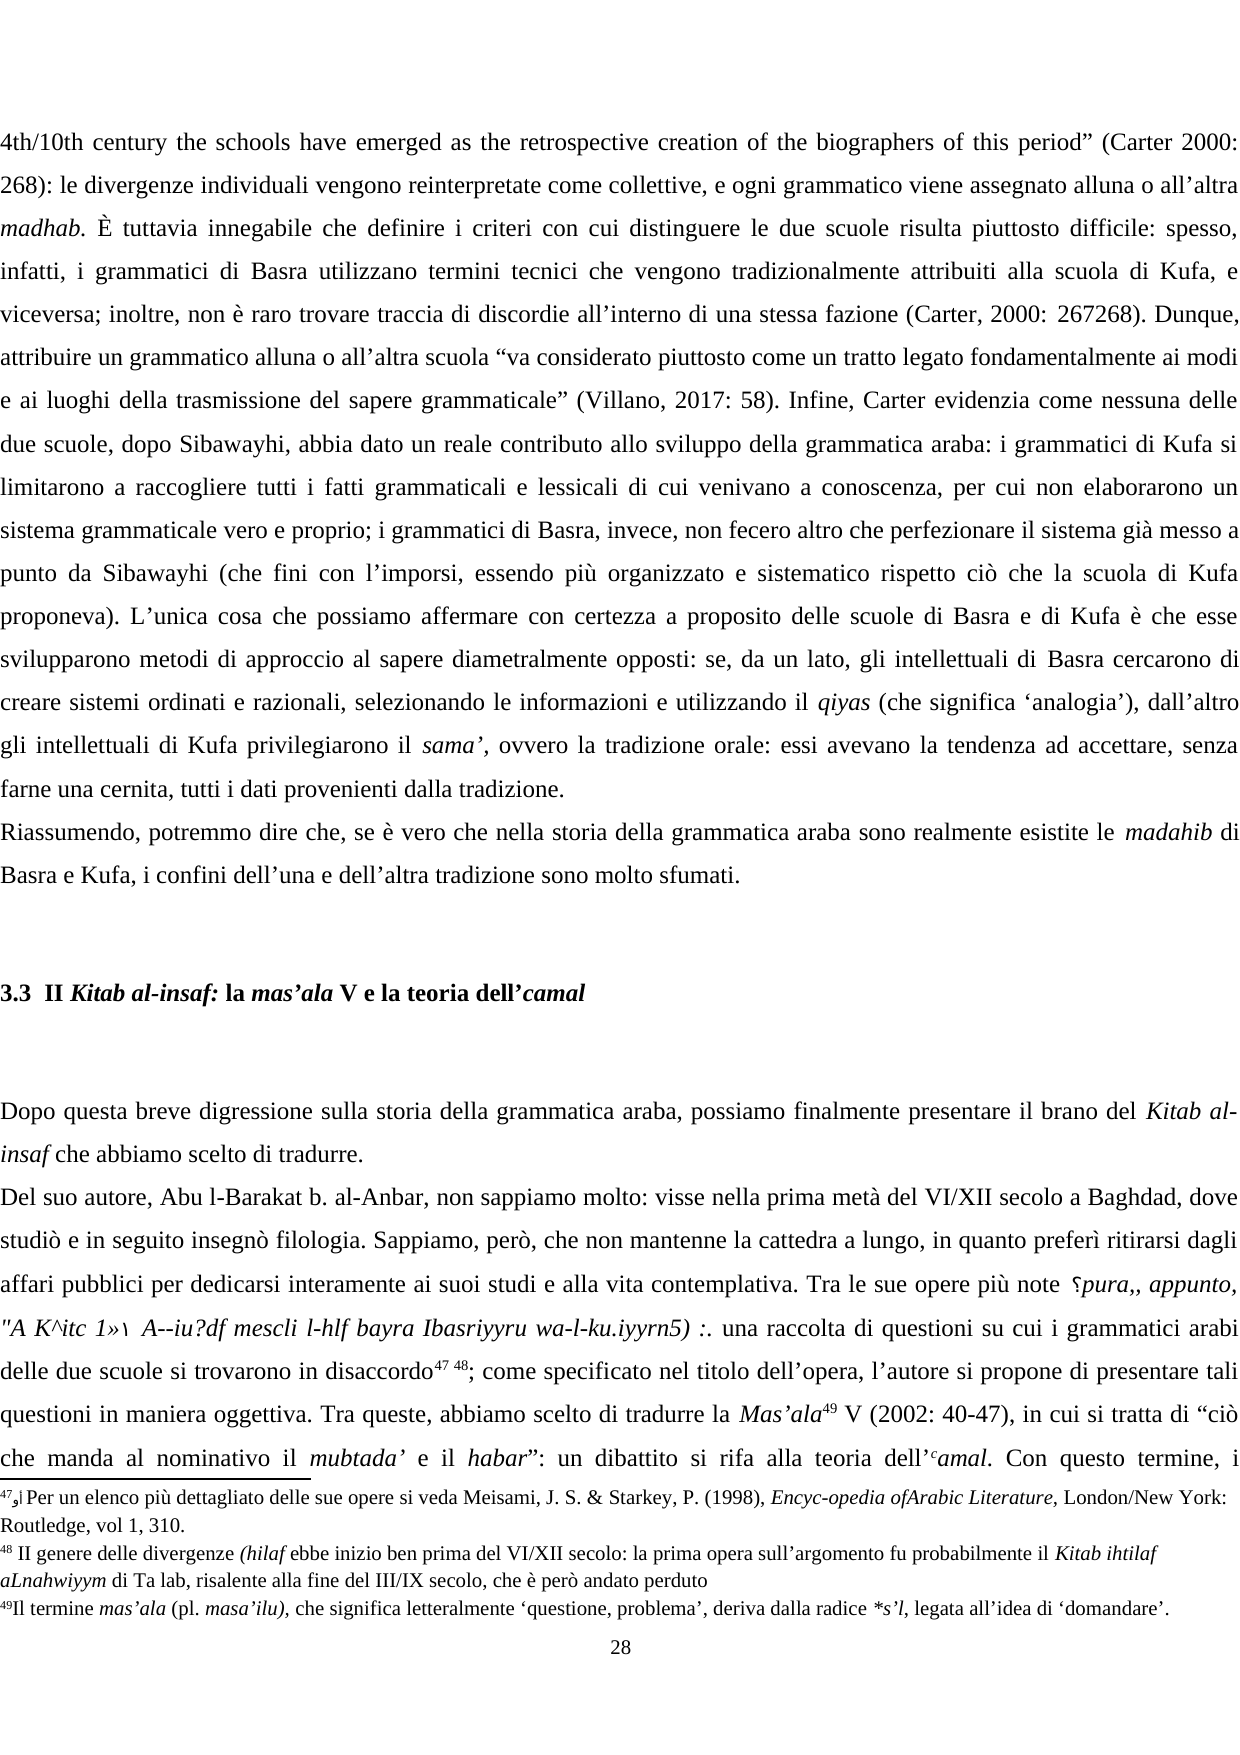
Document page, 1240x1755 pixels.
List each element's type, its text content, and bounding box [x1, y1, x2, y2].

text Il termine mas’ala (pl. masa’ilu), che significa letteralmente ‘questione, problema’, deriva dalla radice *s’l, legata all’idea di ‘domandare’. [0, 1596, 1239, 1620]
subtitle 3.3 II Kitab al-insaf: la mas’ala V e la teoria dell’camal [0, 978, 1239, 1007]
text أو Per un elenco più dettagliato delle sue opere si veda Meisami, J. S. & Starkey, P. (1998), Encyc-opedia ofArabic Literature, London/New York: Routledge, vol 1, 310. [0, 1485, 1239, 1537]
text 4th/10th century the schools have emerged as the retrospective creation of the biographers of this period” (Carter 2000: 268): le divergenze individuali vengono reinterpretate come collettive, e ogni grammatico viene assegnato alluna o all’altra madhab. È tuttavia innegabile che definire i criteri con cui distinguere le due scuole risulta piuttosto difficile: spesso, infatti, i grammatici di Basra utilizzano termini tecnici che vengono tradizionalmente attribuiti alla scuola di Kufa, e viceversa; inoltre, non è raro trovare traccia di discordie all’interno di una stessa fazione (Carter, 2000: 267­268). Dunque, attribuire un grammatico alluna o all’altra scuola “va considerato piuttosto come un tratto legato fondamentalmente ai modi e ai luoghi della trasmissione del sapere grammaticale” (Villano, 2017: 58). Infine, Carter evidenzia come nessuna delle due scuole, dopo Sibawayhi, abbia dato un reale contributo allo sviluppo della grammatica araba: i grammatici di Kufa si limitarono a raccogliere tutti i fatti grammaticali e lessicali di cui venivano a conoscenza, per cui non elaborarono un sistema grammaticale vero e proprio; i grammatici di Basra, invece, non fecero altro che perfezionare il sistema già messo a punto da Sibawayhi (che fini con l’imporsi, essendo più organizzato e sistematico rispetto ciò che la scuola di Kufa proponeva). L’unica cosa che possiamo affermare con certezza a proposito delle scuole di Basra e di Kufa è che esse svilupparono metodi di approccio al sapere diametralmente opposti: se, da un lato, gli intellettuali di Basra cercarono di creare sistemi ordinati e razionali, selezionando le informazioni e utilizzando il qiyas (che significa ‘analogia’), dall’altro gli intellettuali di Kufa privilegiarono il sama’, ovvero la tradizione orale: essi avevano la tendenza ad accettare, senza farne una cernita, tutti i dati provenienti dalla tradizione. [0, 127, 1239, 802]
text Riassumendo, potremmo dire che, se è vero che nella storia della grammatica araba sono realmente esistite le madahib di Basra e Kufa, i confini dell’una e dell’altra tradizione sono molto sfumati. [0, 817, 1239, 889]
text Del suo autore, Abu l-Barakat b. al-Anbar, non sappiamo molto: visse nella prima metà del VI/XII secolo a Baghdad, dove studiò e in seguito insegnò filologia. Sappiamo, però, che non mantenne la cattedra a lungo, in quanto preferì ritirarsi dagli affari pubblici per dedicarsi interamente ai suoi studi e alla vita contemplativa. Tra le sue opere più note ؟pura,, appunto, "A K^itc 1»١ A--iu?df mescli l-hlf bayra Ibasriyyru wa-l-ku.iyyrn5) :. una raccolta di questioni su cui i grammatici arabi delle due scuole si trovarono in disaccordo ; come specificato nel titolo dell’opera, l’autore si propone di presentare tali questioni in maniera oggettiva. Tra queste, abbiamo scelto di tradurre la Mas’ala V (2002: 40-47), in cui si tratta di “ciò che manda al nominativo il mubtada’ e il habar”: un dibattito si rifa alla teoria dell’camal. Con questo termine, i [0, 1182, 1239, 1471]
text Dopo questa breve digressione sulla storia della grammatica araba, possiamo finalmente presentare il brano del Kitab al-insaf che abbiamo scelto di tradurre. [0, 1096, 1239, 1168]
text II genere delle divergenze (hilaf ebbe inizio ben prima del VI/XII secolo: la prima opera sull’argomento fu probabilmente il Kitab ihtilaf aLnahwiyym di Ta lab, risalente alla fine del III/IX secolo, che è però andato perduto [0, 1540, 1239, 1592]
